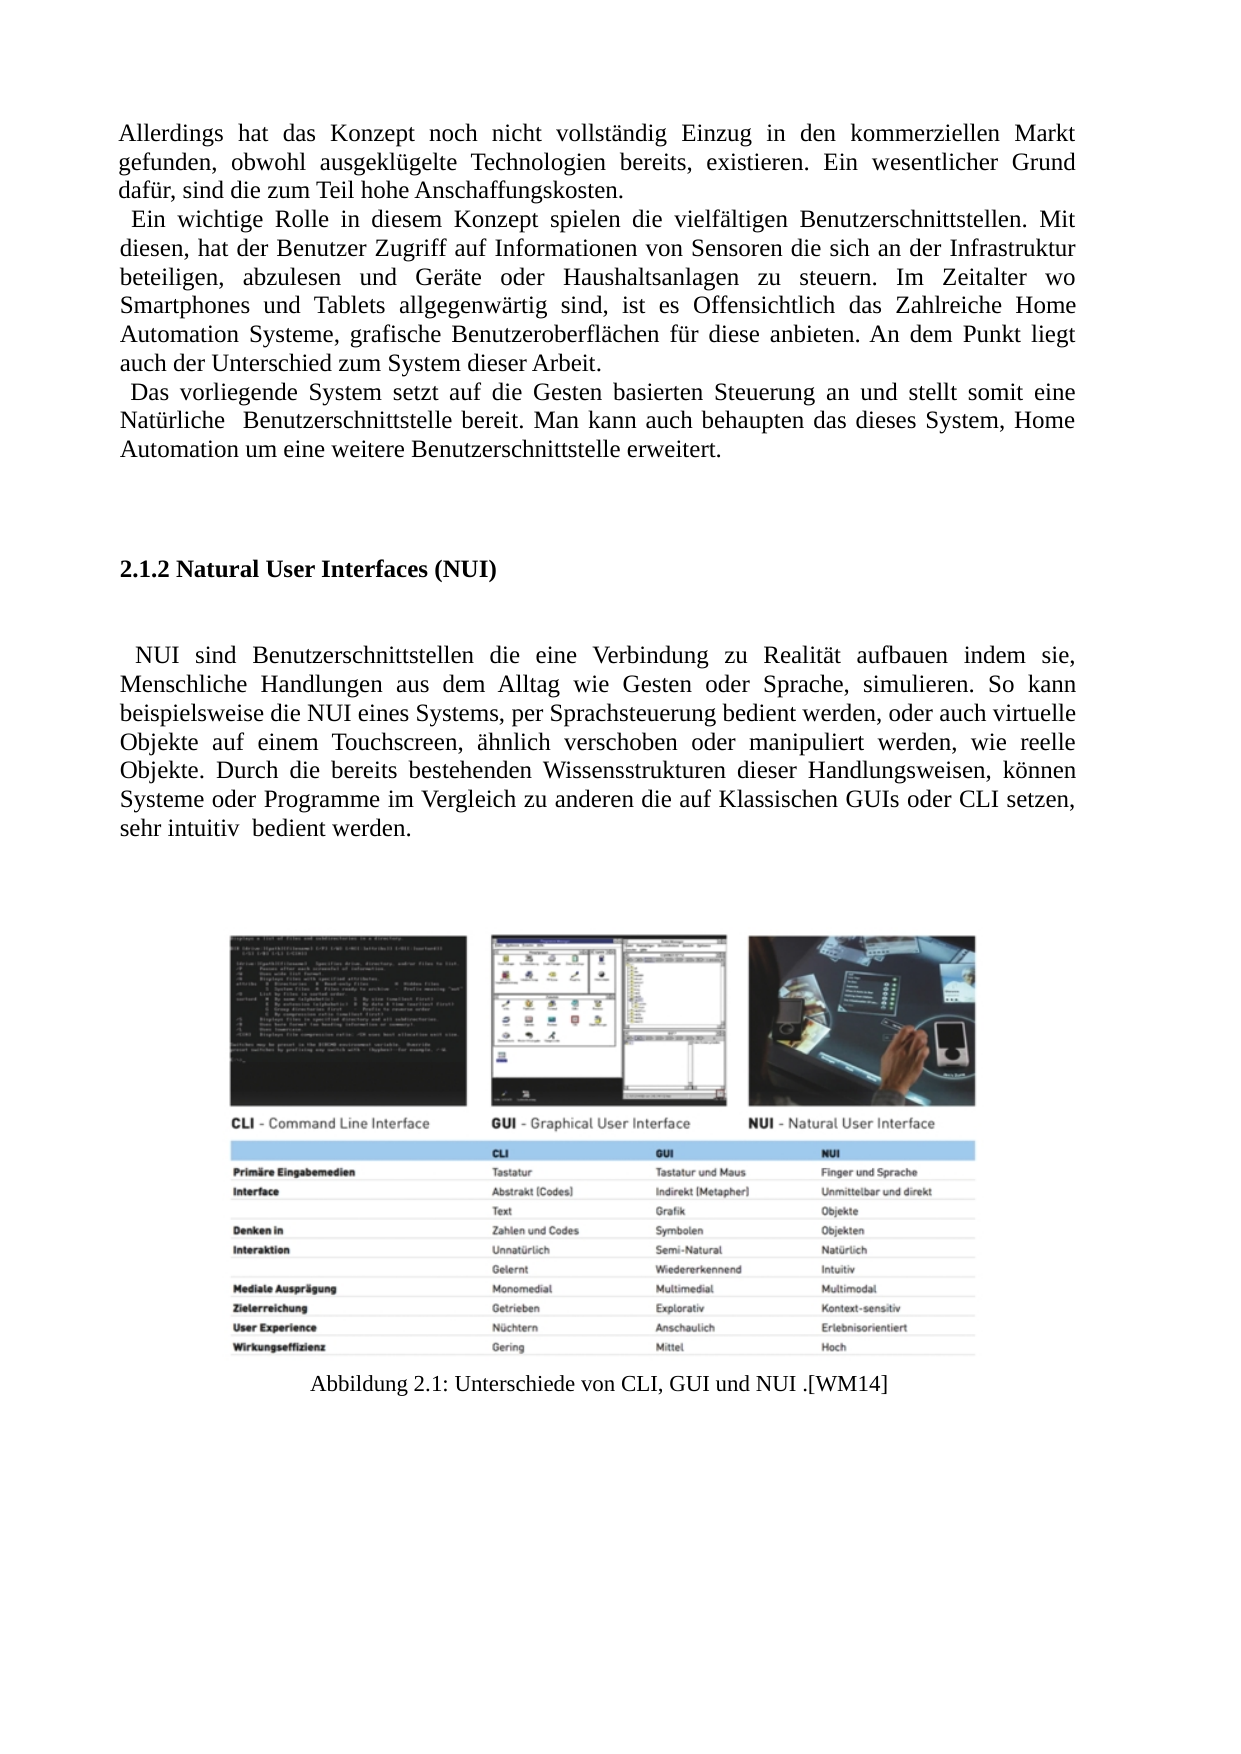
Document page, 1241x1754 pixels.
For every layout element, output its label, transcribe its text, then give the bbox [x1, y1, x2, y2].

picture [222, 927, 984, 1365]
text Das vorliegende System setzt auf die Gesten basierten Steuerung an und stellt somit eine Natürliche Benutzerschnittstelle bereit. Man kann auch behaupten das dieses System, Home Automation um eine weitere Benutzerschnittstelle erweitert. [119, 377, 1077, 463]
text Allerdings hat das Konzept noch nicht vollständig Einzug in den kommerziellen Markt gefunden, obwohl ausgeklügelte Technologien bereits, existieren. Ein wesentlicher Grund dafür, sind die zum Teil hohe Anschaffungskosten. [118, 118, 1077, 204]
text 2.1.2 Natural User Interfaces (NUI) [119, 554, 1077, 583]
text Abbildung 2.1: Unterschiede von CLI, GUI und NUI .[WM14] [118, 909, 1077, 1431]
text Ein wichtige Rolle in diesem Konzept spielen die vielfältigen Benutzerschnittstellen. Mit diesen, hat der Benutzer Zugriff auf Informationen von Sensoren die sich an der Infrastruktur beteiligen, abzulesen und Geräte oder Haushaltsanlagen zu steuern. Im Zeitalter wo Smartphones und Tablets allgegenwärtig sind, ist es Offensichtlich das Zahlreiche Home Automation Systeme, grafische Benutzeroberflächen für diese anbieten. An dem Punkt liegt auch der Unterschied zum System dieser Arbeit. [119, 204, 1077, 377]
text NUI sind Benutzerschnittstellen die eine Verbindung zu Realität aufbauen indem sie, Menschliche Handlungen aus dem Alltag wie Gesten oder Sprache, simulieren. So kann beispielsweise die NUI eines Systems, per Sprachsteuerung bedient werden, oder auch virtuelle Objekte auf einem Touchscreen, ähnlich verschoben oder manipuliert werden, wie reelle Objekte. Durch die bereits bestehenden Wissensstrukturen dieser Handlungsweisen, können Systeme oder Programme im Vergleich zu anderen die auf Klassischen GUIs oder CLI setzen, sehr intuitiv bedient werden. [119, 640, 1077, 842]
